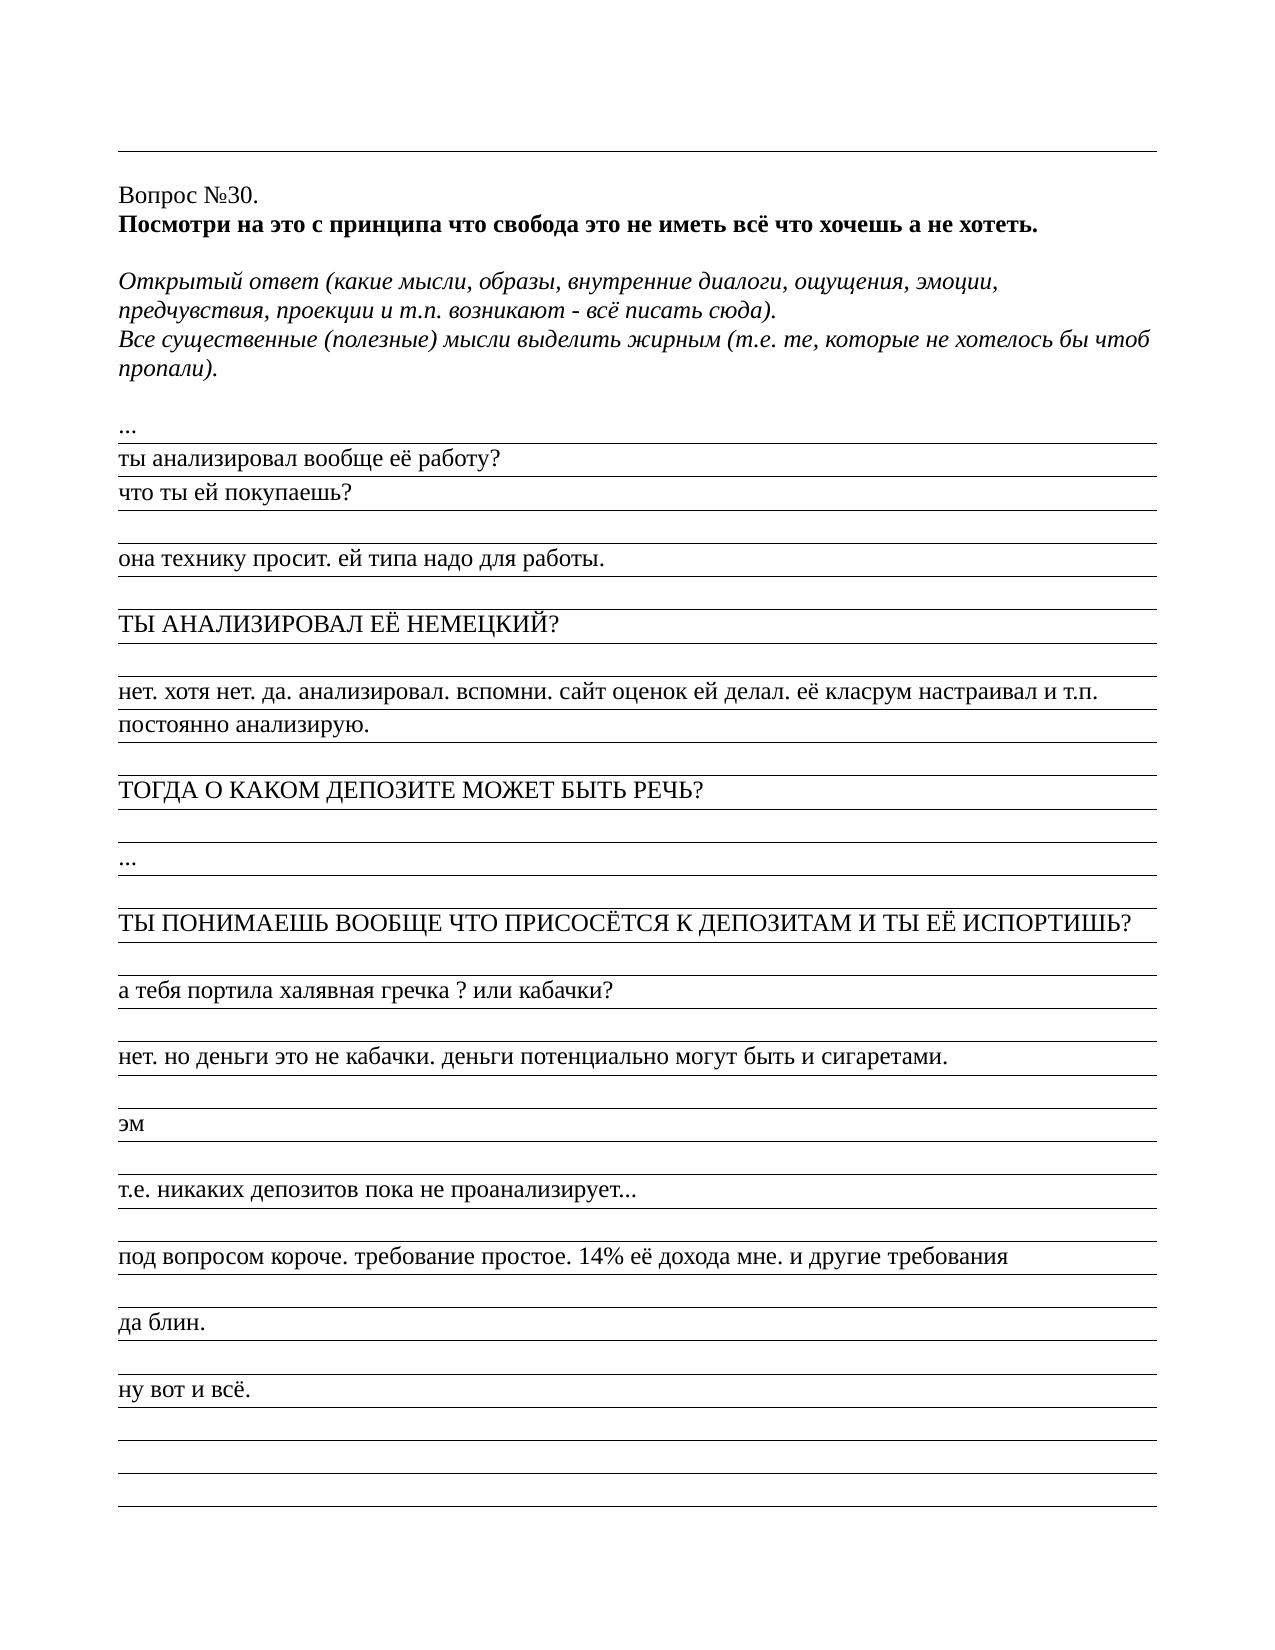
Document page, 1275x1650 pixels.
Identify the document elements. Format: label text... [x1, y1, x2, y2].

text нет. хотя нет. да. анализировал. вспомни. сайт оценок ей делал. её класрум настраивал и т.п. [118, 677, 1157, 709]
text т.е. никаких депозитов пока не проанализирует... [118, 1175, 1157, 1208]
text Посмотри на это с принципа что свобода это не иметь всё что хочешь а не хотеть. [118, 209, 1157, 238]
text ... [118, 410, 1157, 443]
text ну вот и всё. [118, 1375, 1157, 1407]
text Открытый ответ (какие мысли, образы, внутренние диалоги, ощущения, эмоции, предчувствия, проекции и т.п. возникают - всё писать сюда). [118, 266, 1157, 324]
text она технику просит. ей типа надо для работы. [118, 544, 1157, 576]
text ... [118, 843, 1157, 875]
text ТОГДА О КАКОМ ДЕПОЗИТЕ МОЖЕТ БЫТЬ РЕЧЬ? [118, 776, 1157, 809]
text ты анализировал вообще её работу? [118, 444, 1157, 476]
text нет. но деньги это не кабачки. деньги потенциально могут быть и сигаретами. [118, 1042, 1157, 1075]
text Вопрос №30. [118, 180, 1157, 209]
text что ты ей покупаешь? [118, 477, 1157, 510]
text эм [118, 1109, 1157, 1141]
text ТЫ ПОНИМАЕШЬ ВООБЩЕ ЧТО ПРИСОСЁТСЯ К ДЕПОЗИТАМ И ТЫ ЕЁ ИСПОРТИШЬ? [118, 909, 1157, 942]
text а тебя портила халявная гречка ? или кабачки? [118, 976, 1157, 1008]
text под вопросом короче. требование простое. 14% её дохода мне. и другие требования [118, 1242, 1157, 1274]
text Все существенные (полезные) мысли выделить жирным (т.е. те, которые не хотелось бы чтоб пропали). [118, 324, 1157, 381]
text да блин. [118, 1308, 1157, 1340]
text постоянно анализирую. [118, 710, 1157, 742]
text ТЫ АНАЛИЗИРОВАЛ ЕЁ НЕМЕЦКИЙ? [118, 610, 1157, 643]
